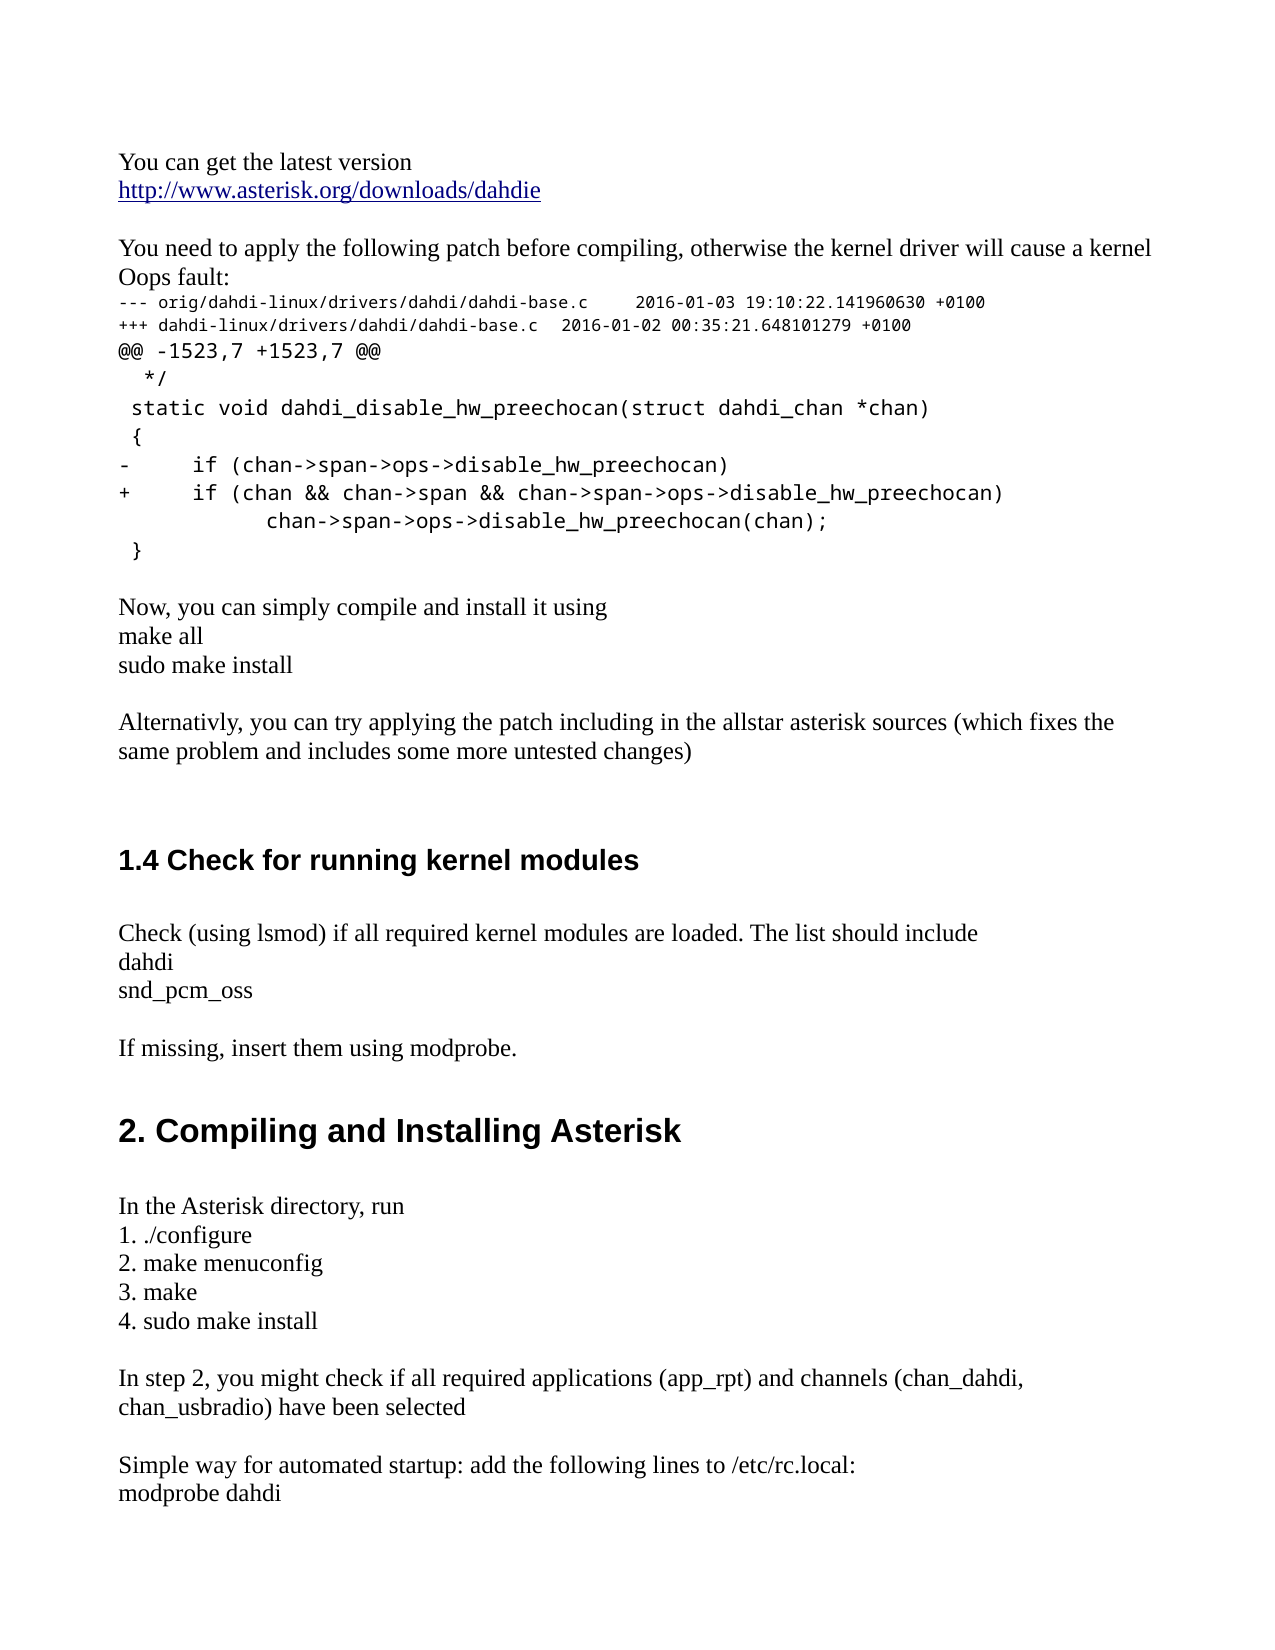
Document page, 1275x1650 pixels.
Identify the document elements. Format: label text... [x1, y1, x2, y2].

text sudo make install [118, 650, 1157, 678]
text Simple way for automated startup: add the following lines to /etc/rc.local: [118, 1450, 1157, 1478]
text } [118, 535, 1157, 563]
text 3. make [118, 1277, 1157, 1306]
text chan->span->ops->disable_hw_preechocan(chan); [118, 507, 1157, 535]
text Check (using lsmod) if all required kernel modules are loaded. The list should include [118, 918, 1157, 947]
text You need to apply the following patch before compiling, otherwise the kernel driver will cause a kernel Oops fault: [118, 233, 1157, 291]
text If missing, insert them using modprobe. [118, 1033, 1157, 1062]
text snd_pcm_oss [118, 975, 1157, 1004]
text 2. make menuconfig [118, 1248, 1157, 1277]
text */ [118, 364, 1157, 393]
text http://www.asterisk.org/downloads/dahdie [118, 176, 1157, 204]
text dahdi [118, 947, 1157, 975]
text { [118, 421, 1157, 450]
text In step 2, you might check if all required applications (app_rpt) and channels (chan_dahdi, chan_usbradio) have been selected [118, 1363, 1157, 1421]
text + if (chan && chan->span && chan->span->ops->disable_hw_preechocan) [118, 478, 1157, 507]
text In the Asterisk directory, run [118, 1191, 1157, 1220]
text modprobe dahdi [118, 1478, 1157, 1507]
text Now, you can simply compile and install it using [118, 592, 1157, 621]
subtitle 2. Compiling and Installing Asterisk [118, 1111, 1157, 1150]
text 1. ./configure [118, 1220, 1157, 1248]
subtitle 1.4 Check for running kernel modules [118, 843, 1157, 877]
text static void dahdi_disable_hw_preechocan(struct dahdi_chan *chan) [118, 393, 1157, 421]
text 4. sudo make install [118, 1306, 1157, 1335]
text - if (chan->span->ops->disable_hw_preechocan) [118, 450, 1157, 478]
text +++ dahdi-linux/drivers/dahdi/dahdi-base.c 2016-01-02 00:35:21.648101279 +0100 [118, 313, 1157, 336]
text Alternativly, you can try applying the patch including in the allstar asterisk sources (which fixes the same problem and includes some more untested changes) [118, 707, 1157, 765]
text You can get the latest version [118, 147, 1157, 176]
text @@ -1523,7 +1523,7 @@ [118, 336, 1157, 364]
text --- orig/dahdi-linux/drivers/dahdi/dahdi-base.c 2016-01-03 19:10:22.141960630 +0100 [118, 291, 1157, 313]
text make all [118, 621, 1157, 650]
